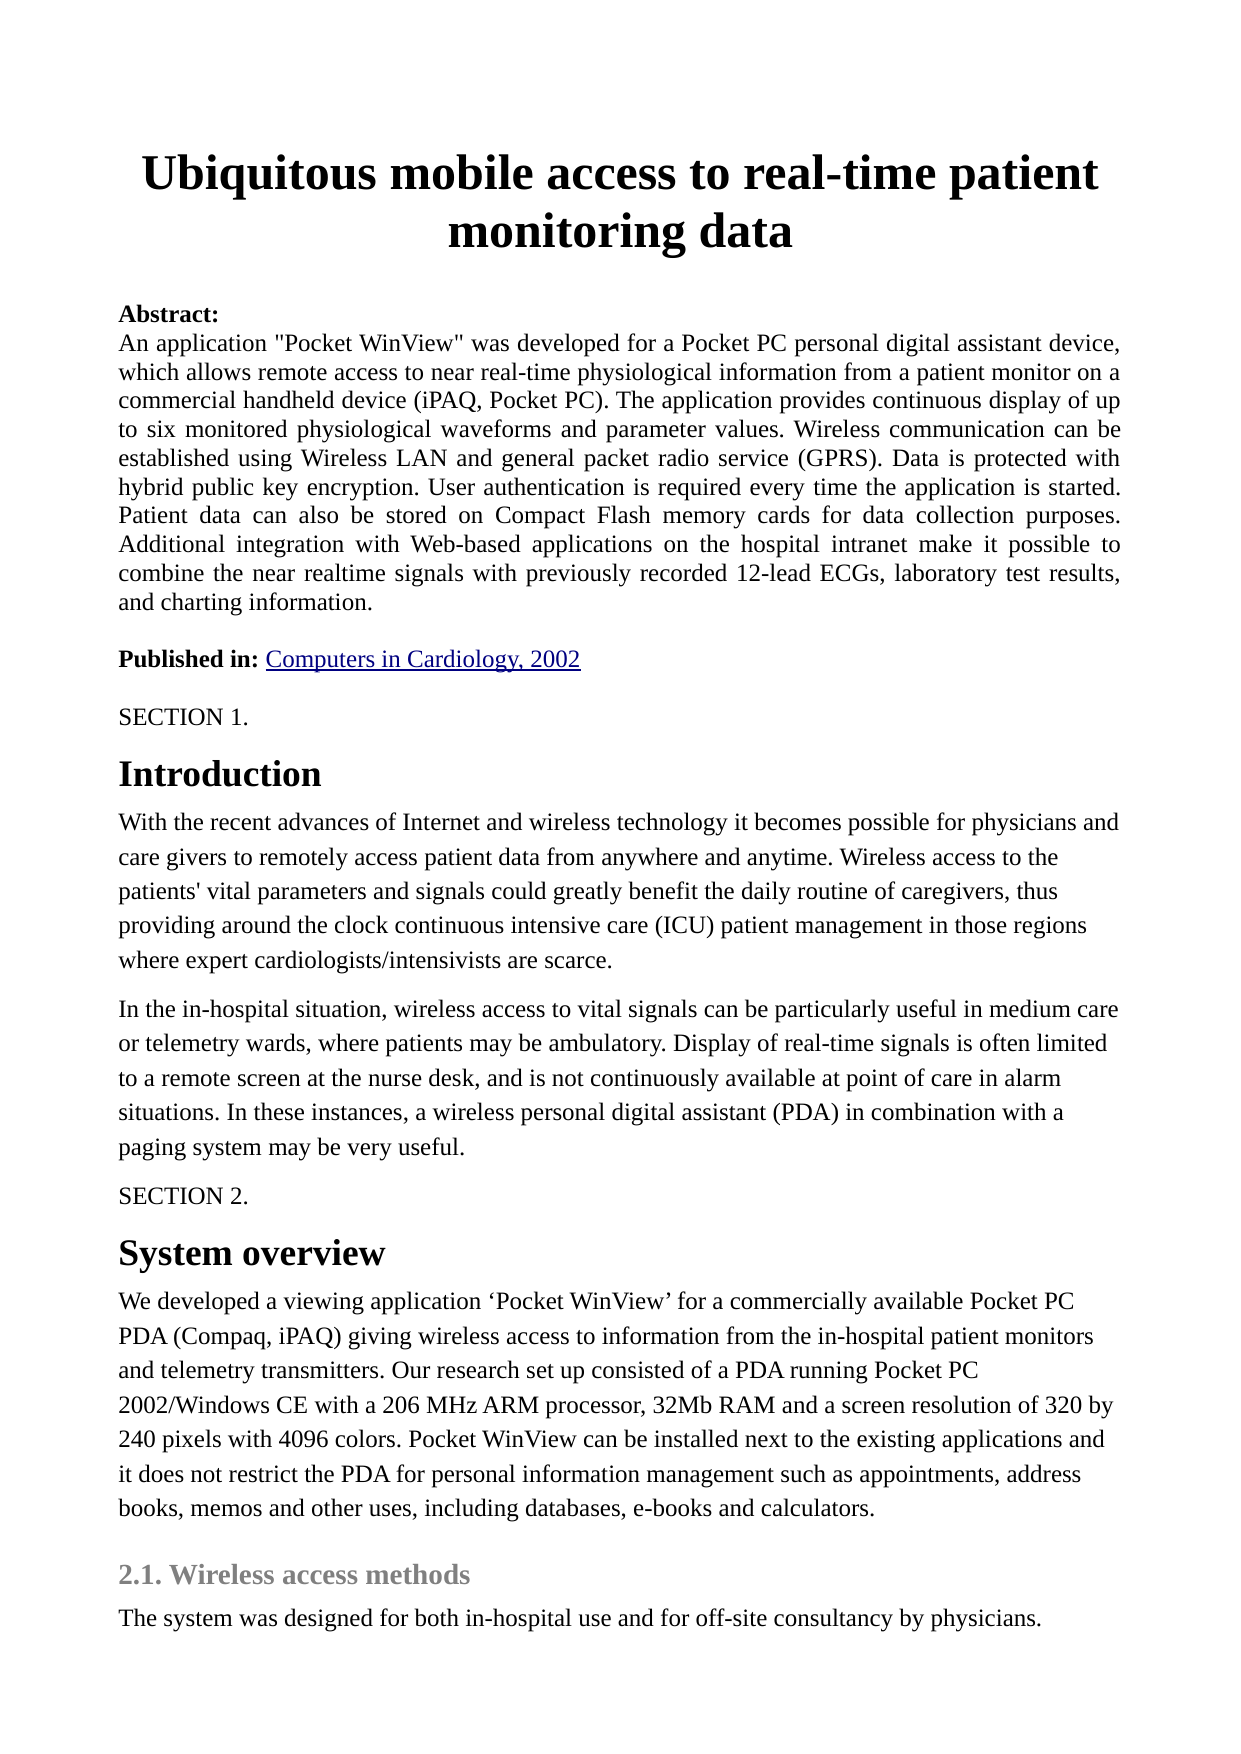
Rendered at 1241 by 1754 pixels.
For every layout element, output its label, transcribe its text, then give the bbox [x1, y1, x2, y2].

text We developed a viewing application ‘Pocket WinView’ for a commercially available Pocket PC PDA (Compaq, iPAQ) giving wireless access to information from the in-hospital patient monitors and telemetry transmitters. Our research set up consisted of a PDA running Pocket PC 2002/Windows CE with a 206 MHz ARM processor, 32Mb RAM and a screen resolution of 320 by 240 pixels with 4096 colors. Pocket WinView can be installed next to the existing applications and it does not restrict the PDA for personal information management such as appointments, address books, memos and other uses, including databases, e-books and calculators. [118, 1286, 1122, 1522]
text In the in-hospital situation, wireless access to vital signals can be particularly useful in medium care or telemetry wards, where patients may be ambulatory. Display of real-time signals is often limited to a remote screen at the nurse desk, and is not continuously available at point of care in alarm situations. In these instances, a wireless personal digital assistant (PDA) in combination with a paging system may be very useful. [118, 994, 1122, 1161]
subtitle System overview [118, 1231, 1122, 1274]
subtitle 2.1. Wireless access methods [118, 1557, 1122, 1590]
subtitle Ubiquitous mobile access to real-time patient monitoring data [118, 143, 1122, 258]
text Abstract: [118, 299, 1122, 328]
text An application "Pocket WinView" was developed for a Pocket PC personal digital assistant device, which allows remote access to near real-time physiological information from a patient monitor on a commercial handheld device (iPAQ, Pocket PC). The application provides continuous display of up to six monitored physiological waveforms and parameter values. Wireless communication can be established using Wireless LAN and general packet radio service (GPRS). Data is protected with hybrid public key encryption. User authentication is required every time the application is started. Patient data can also be stored on Compact Flash memory cards for data collection purposes. Additional integration with Web-based applications on the hospital intranet make it possible to combine the near realtime signals with previously recorded 12-lead ECGs, laboratory test results, and charting information. [118, 328, 1122, 616]
text SECTION 1. [118, 702, 1122, 731]
text SECTION 2. [118, 1181, 1122, 1210]
text Published in: Computers in Cardiology, 2002 [118, 644, 1122, 673]
text The system was designed for both in-hospital use and for off-site consultancy by physicians. [118, 1603, 1122, 1632]
text With the recent advances of Internet and wireless technology it becomes possible for physicians and care givers to remotely access patient data from anywhere and anytime. Wireless access to the patients' vital parameters and signals could greatly benefit the daily routine of caregivers, thus providing around the clock continuous intensive care (ICU) patient management in those regions where expert cardiologists/intensivists are scarce. [118, 807, 1122, 974]
subtitle Introduction [118, 751, 1122, 794]
